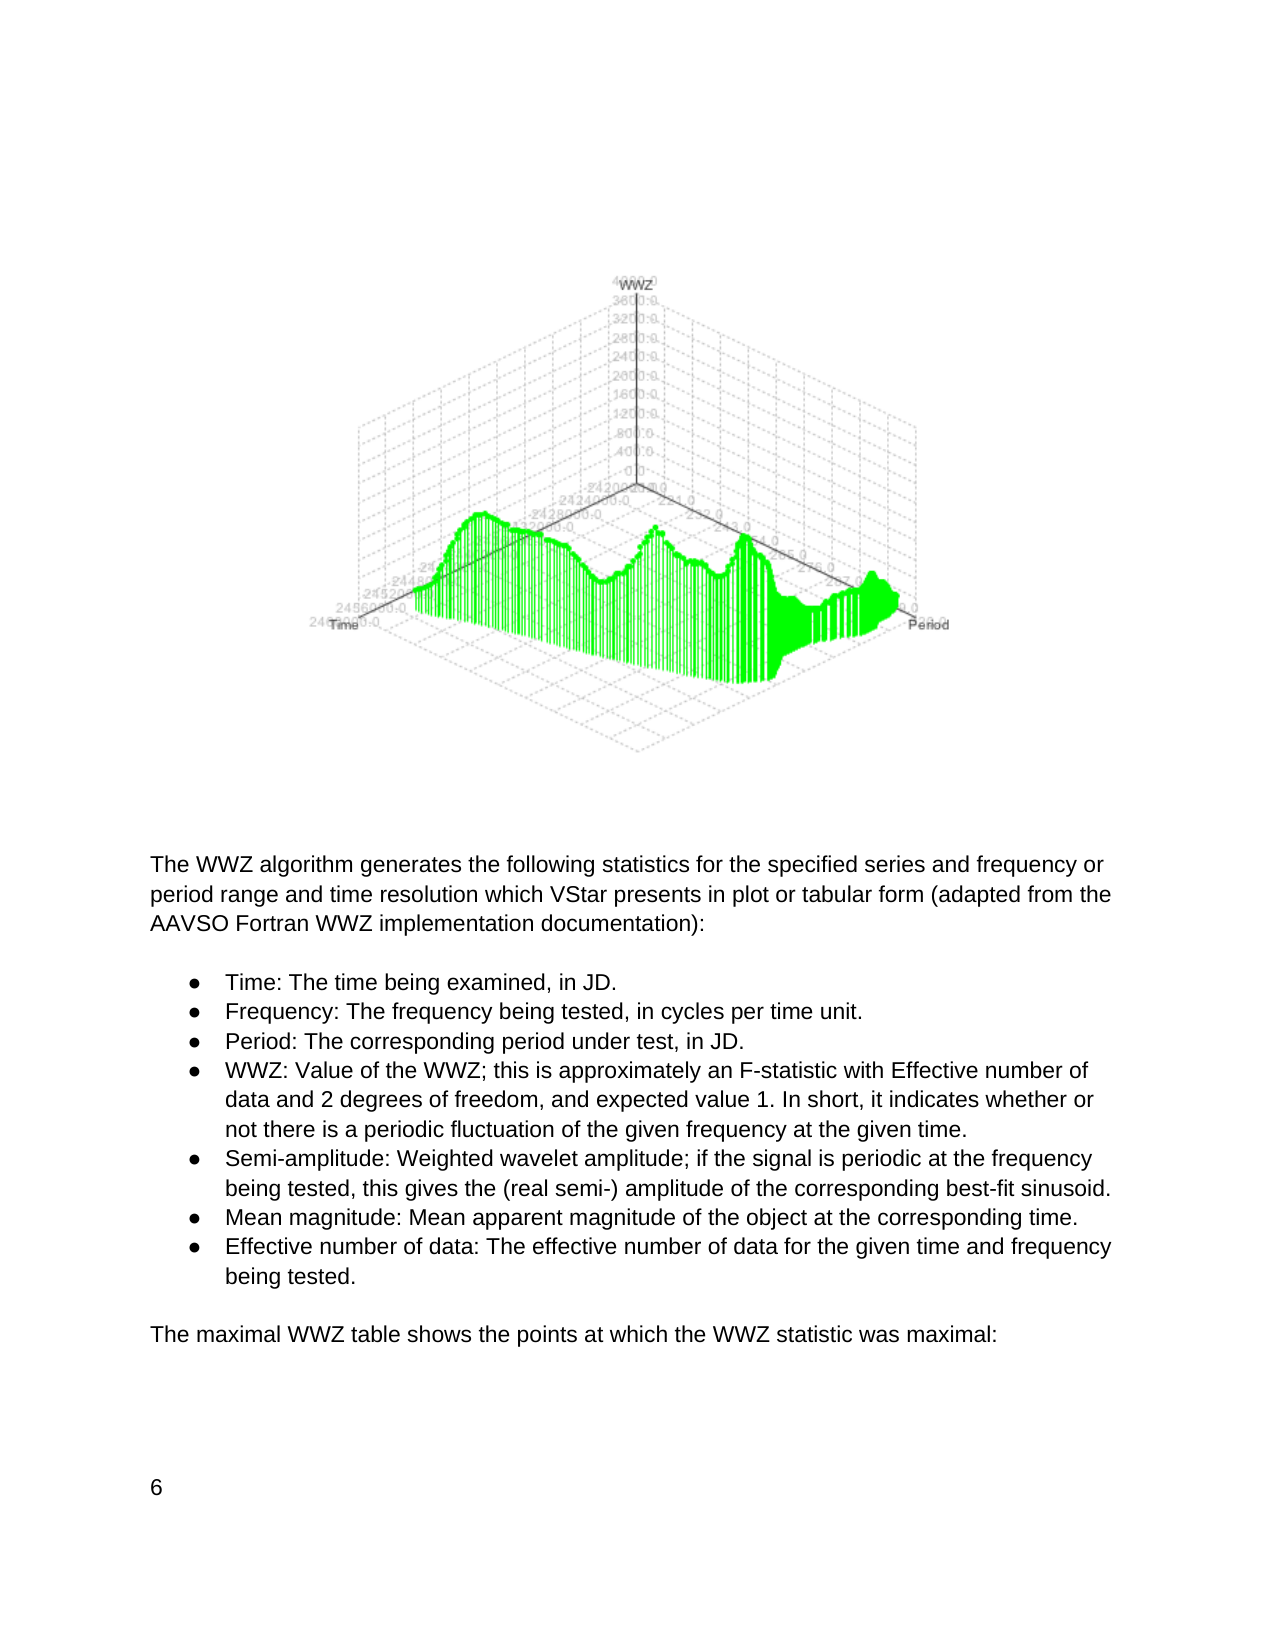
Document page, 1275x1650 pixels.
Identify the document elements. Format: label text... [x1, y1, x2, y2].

list Time: The time being examined, in JD. [187, 970, 1125, 995]
text The WWZ algorithm generates the following statistics for the specified series and frequency or period range and time resolution which VStar presents in plot or tabular form (adapted from the AAVSO Fortran WWZ implementation documentation): [150, 852, 1125, 937]
text The maximal WWZ table shows the points at which the WWZ statistic was maximal: [150, 1322, 1125, 1348]
list Effective number of data: The effective number of data for the given time and frequency being tested. [187, 1234, 1125, 1289]
picture [161, 150, 1114, 849]
list Mean magnitude: Mean apparent magnitude of the object at the corresponding time. [187, 1205, 1125, 1230]
list Semi-amplitude: Weighted wavelet amplitude; if the signal is periodic at the frequency being tested, this gives the (real semi-) amplitude of the corresponding best-fit sinusoid. [187, 1146, 1125, 1201]
list Period: The corresponding period under test, in JD. [187, 1028, 1125, 1054]
list Frequency: The frequency being tested, in cycles per time unit. [187, 999, 1125, 1025]
list WWZ: Value of the WWZ; this is approximately an F-statistic with Effective number of data and 2 degrees of freedom, and expected value 1. In short, it indicates whether or not there is a periodic fluctuation of the given frequency at the given time. [187, 1058, 1125, 1142]
